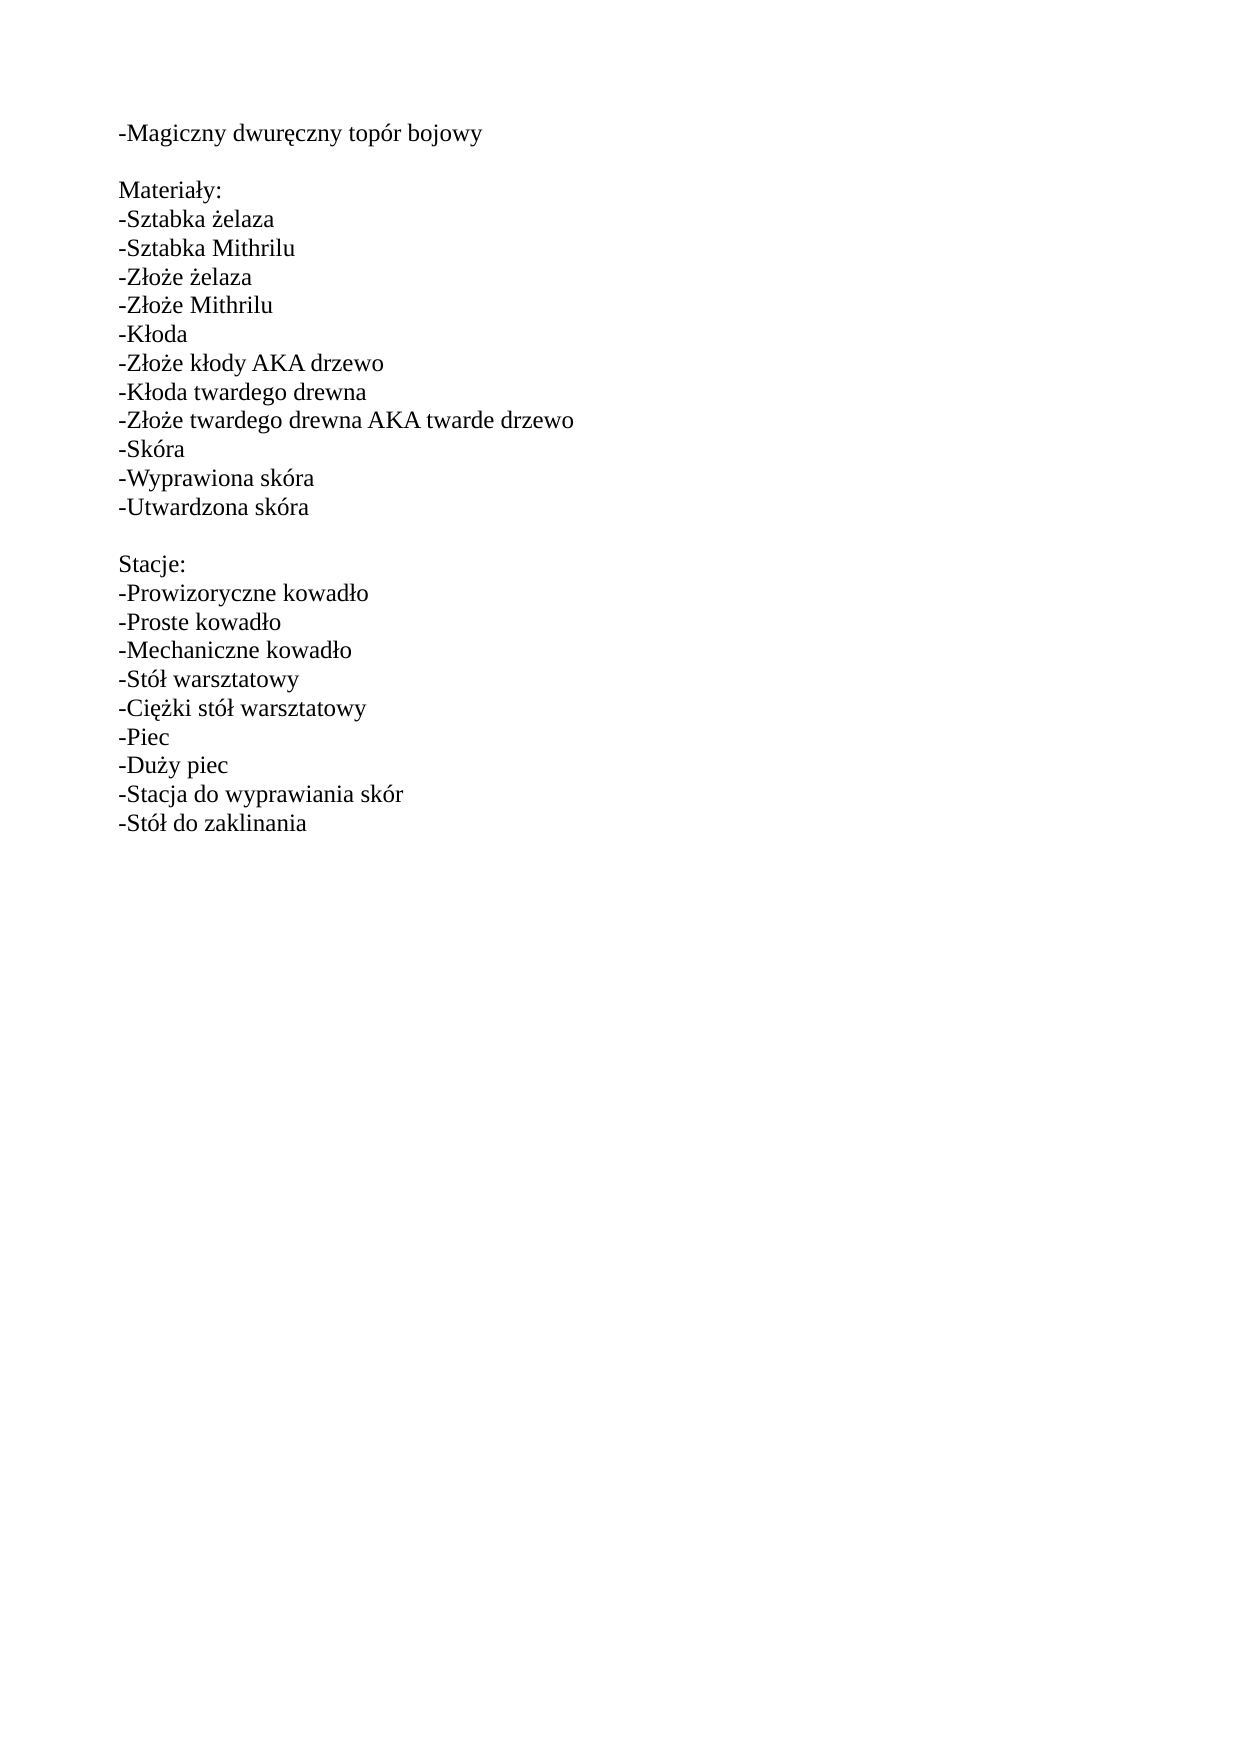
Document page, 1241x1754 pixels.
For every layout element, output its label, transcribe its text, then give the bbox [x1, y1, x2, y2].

text -Wyprawiona skóra [118, 463, 1122, 492]
text -Magiczny dwuręczny topór bojowy [118, 118, 1122, 147]
text -Stół warsztatowy [118, 664, 1122, 693]
text -Proste kowadło [118, 607, 1122, 636]
text -Sztabka Mithrilu [118, 233, 1122, 262]
text -Złoże żelaza [118, 262, 1122, 291]
text -Duży piec [118, 751, 1122, 779]
text -Kłoda [118, 319, 1122, 348]
text -Złoże Mithrilu [118, 291, 1122, 319]
text -Kłoda twardego drewna [118, 377, 1122, 406]
text -Sztabka żelaza [118, 204, 1122, 233]
text -Ciężki stół warsztatowy [118, 693, 1122, 722]
text -Złoże twardego drewna AKA twarde drzewo [118, 406, 1122, 434]
text Materiały: [118, 176, 1122, 204]
text Stacje: [118, 549, 1122, 578]
text -Stacja do wyprawiania skór [118, 779, 1122, 808]
text -Skóra [118, 434, 1122, 463]
text -Złoże kłody AKA drzewo [118, 348, 1122, 377]
text -Prowizoryczne kowadło [118, 578, 1122, 607]
text -Mechaniczne kowadło [118, 636, 1122, 664]
text -Utwardzona skóra [118, 492, 1122, 521]
text -Stół do zaklinania [118, 808, 1122, 837]
text -Piec [118, 722, 1122, 751]
